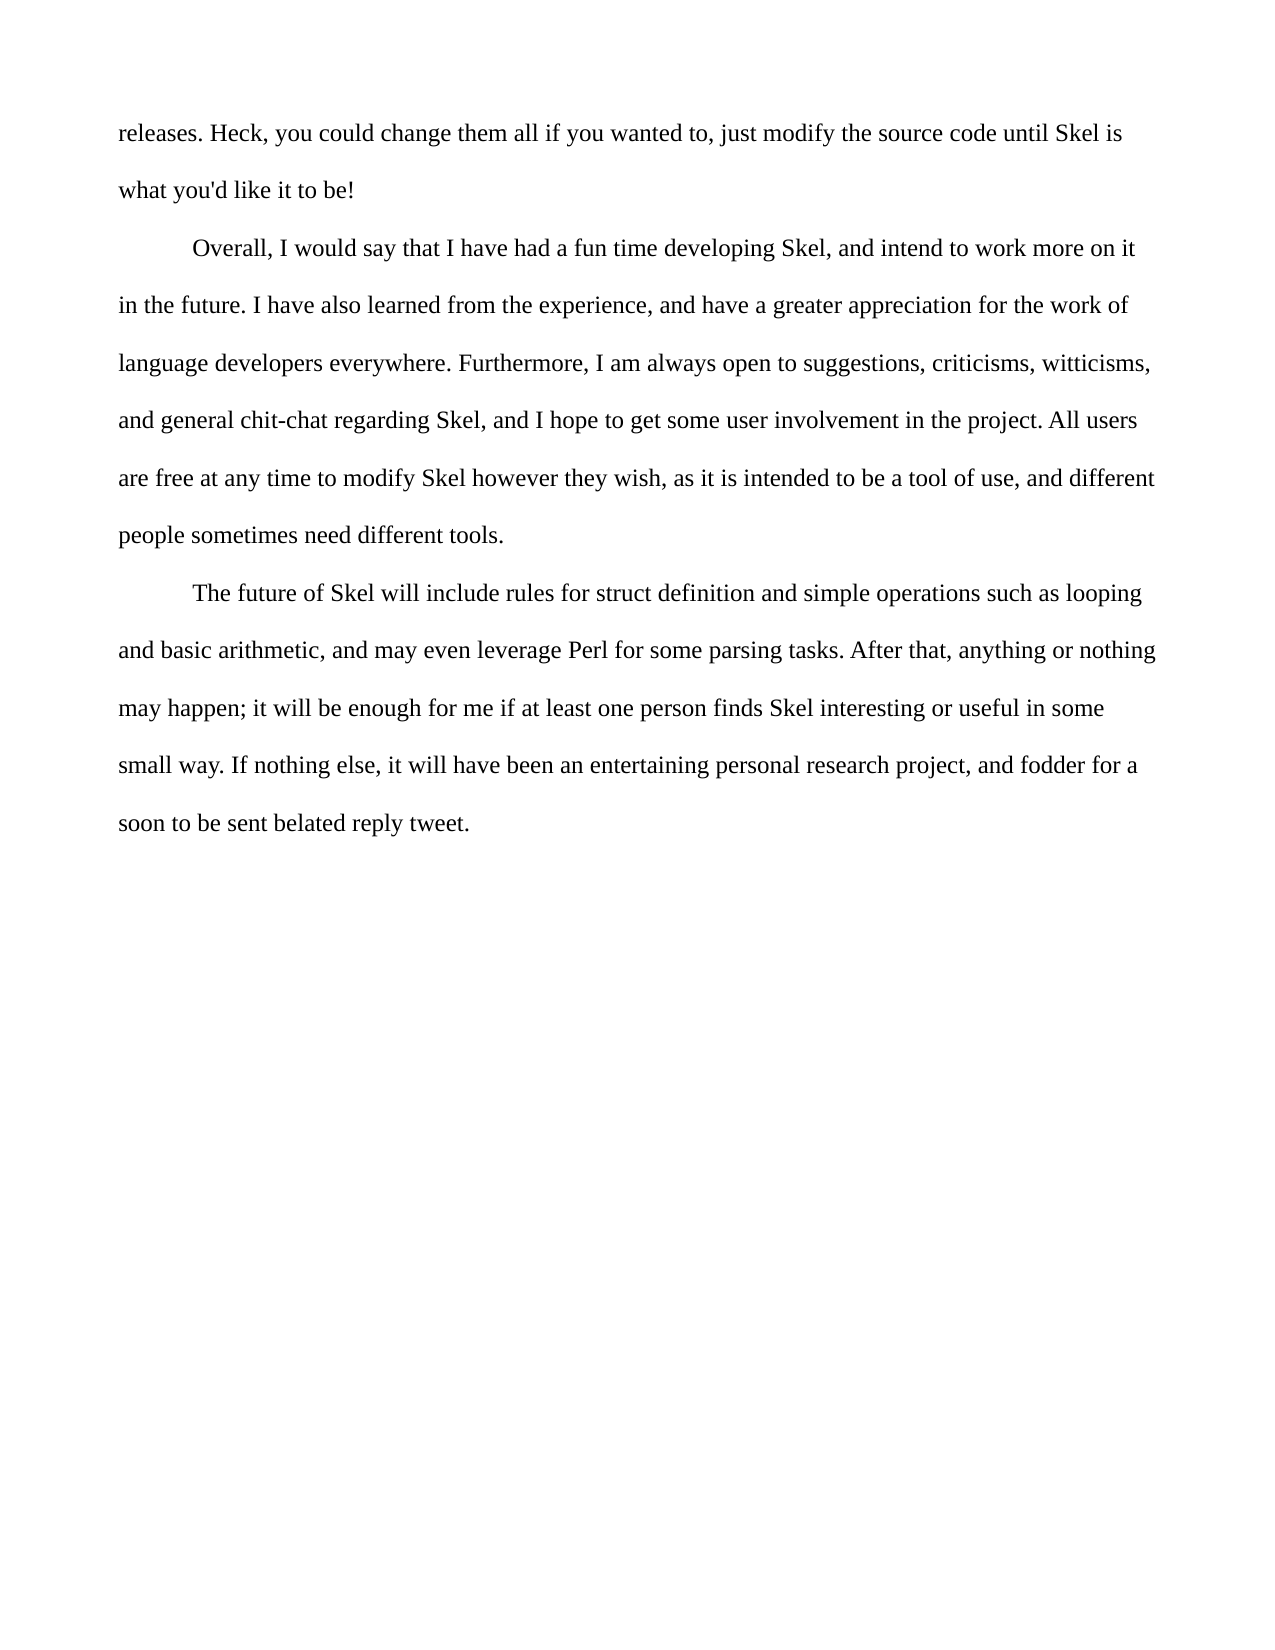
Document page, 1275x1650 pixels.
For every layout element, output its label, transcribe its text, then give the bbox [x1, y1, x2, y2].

text releases. Heck, you could change them all if you wanted to, just modify the source code until Skel is what you'd like it to be! [118, 118, 1157, 204]
text The future of Skel will include rules for struct definition and simple operations such as looping and basic arithmetic, and may even leverage Perl for some parsing tasks. After that, anything or nothing may happen; it will be enough for me if at least one person finds Skel interesting or useful in some small way. If nothing else, it will have been an entertaining personal research project, and fodder for a soon to be sent belated reply tweet. [118, 578, 1157, 837]
text Overall, I would say that I have had a fun time developing Skel, and intend to work more on it in the future. I have also learned from the experience, and have a greater appreciation for the work of language developers everywhere. Furthermore, I am always open to suggestions, criticisms, witticisms, and general chit-chat regarding Skel, and I hope to get some user involvement in the project. All users are free at any time to modify Skel however they wish, as it is intended to be a tool of use, and different people sometimes need different tools. [118, 233, 1157, 549]
